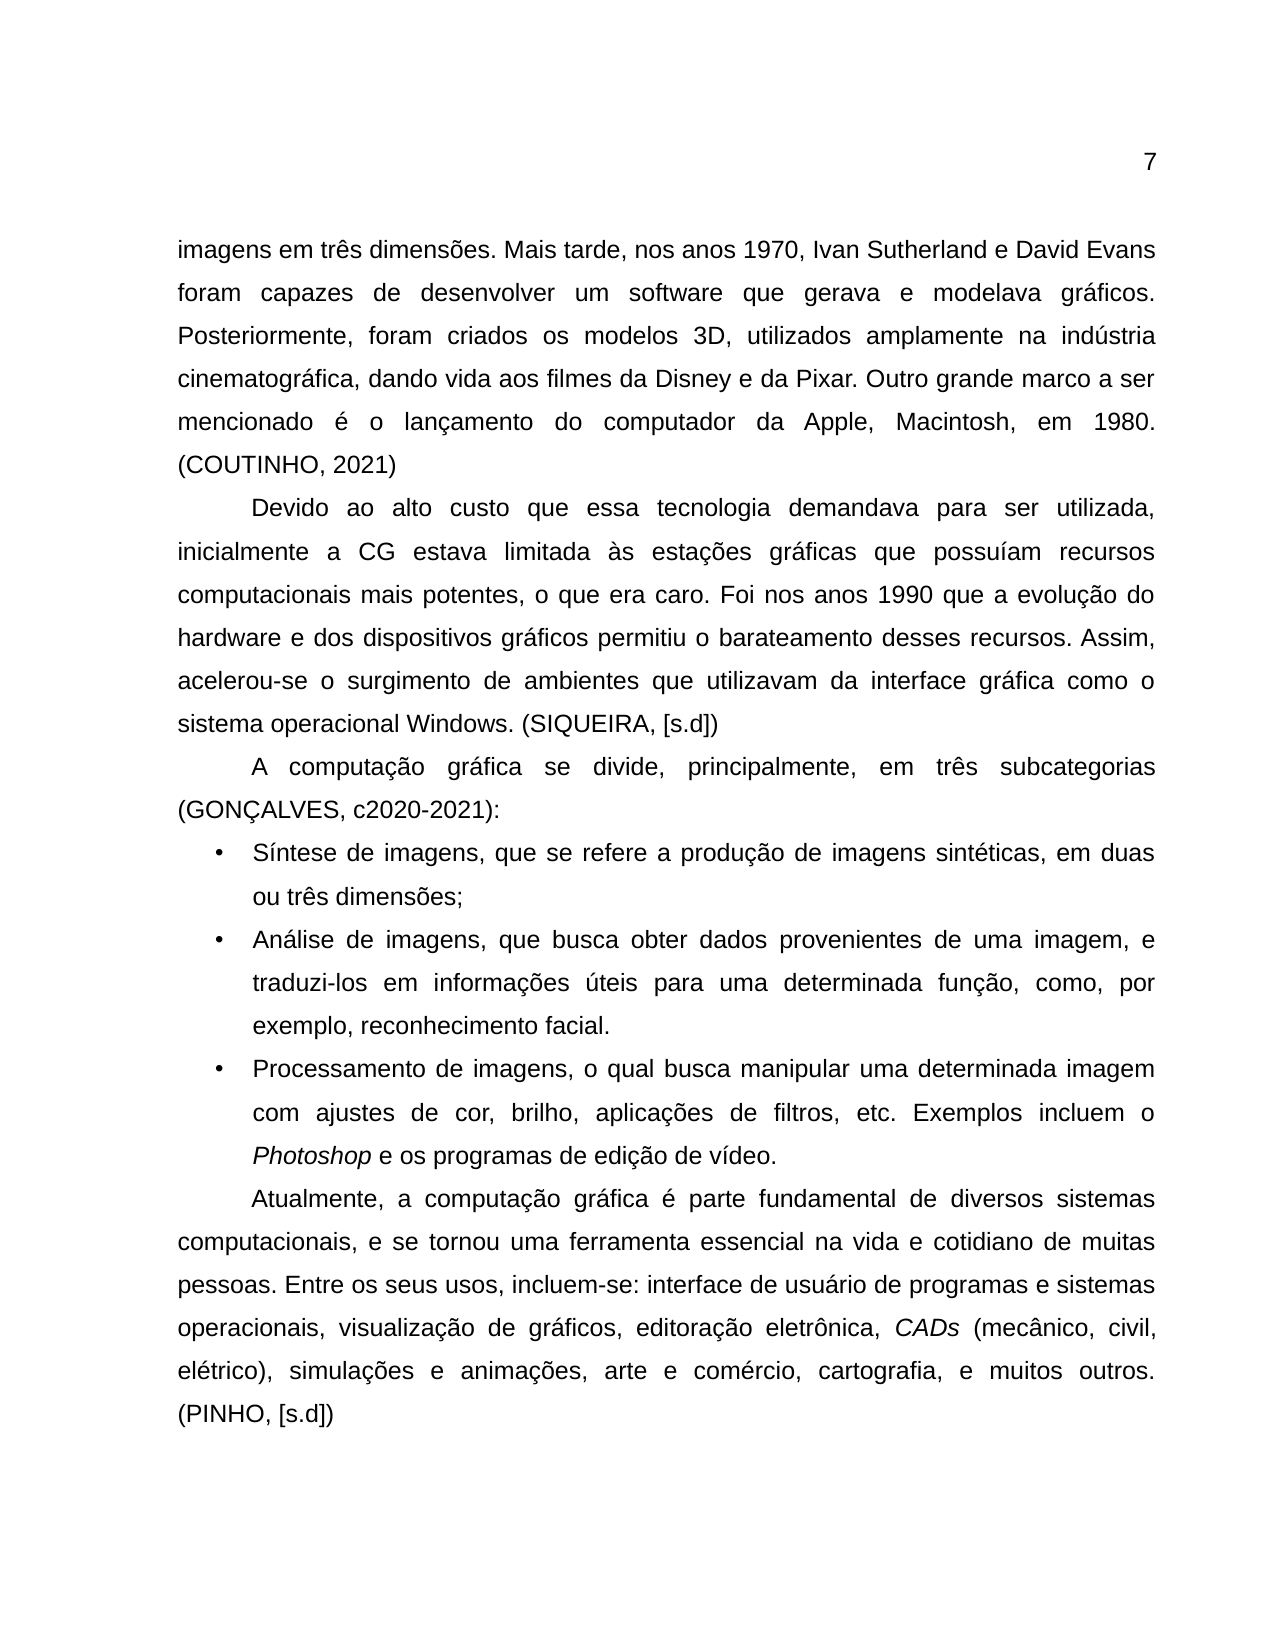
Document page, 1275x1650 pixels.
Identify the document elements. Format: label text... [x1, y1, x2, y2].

text Devido ao alto custo que essa tecnologia demandava para ser utilizada, inicialmente a CG estava limitada às estações gráficas que possuíam recursos computacionais mais potentes, o que era caro. Foi nos anos 1990 que a evolução do hardware e dos dispositivos gráficos permitiu o barateamento desses recursos. Assim, acelerou-se o surgimento de ambientes que utilizavam da interface gráfica como o sistema operacional Windows. (SIQUEIRA, [s.d]) [177, 493, 1157, 738]
list Processamento de imagens, o qual busca manipular uma determinada imagem com ajustes de cor, brilho, aplicações de filtros, etc. Exemplos incluem o Photoshop e os programas de edição de vídeo. [215, 1054, 1157, 1169]
text Atualmente, a computação gráfica é parte fundamental de diversos sistemas computacionais, e se tornou uma ferramenta essencial na vida e cotidiano de muitas pessoas. Entre os seus usos, incluem-se: interface de usuário de programas e sistemas operacionais, visualização de gráficos, editoração eletrônica, CADs (mecânico, civil, elétrico), simulações e animações, arte e comércio, cartografia, e muitos outros. (PINHO, [s.d]) [177, 1184, 1157, 1428]
list Síntese de imagens, que se refere a produção de imagens sintéticas, em duas ou três dimensões; [215, 838, 1157, 910]
text A computação gráfica se divide, principalmente, em três subcategorias (GONÇALVES, c2020-2021): [177, 752, 1157, 824]
list Análise de imagens, que busca obter dados provenientes de uma imagem, e traduzi-los em informações úteis para uma determinada função, como, por exemplo, reconhecimento facial. [215, 925, 1157, 1040]
text imagens em três dimensões. Mais tarde, nos anos 1970, Ivan Sutherland e David Evans foram capazes de desenvolver um software que gerava e modelava gráficos. Posteriormente, foram criados os modelos 3D, utilizados amplamente na indústria cinematográfica, dando vida aos filmes da Disney e da Pixar. Outro grande marco a ser mencionado é o lançamento do computador da Apple, Macintosh, em 1980. (COUTINHO, 2021) [177, 235, 1157, 479]
